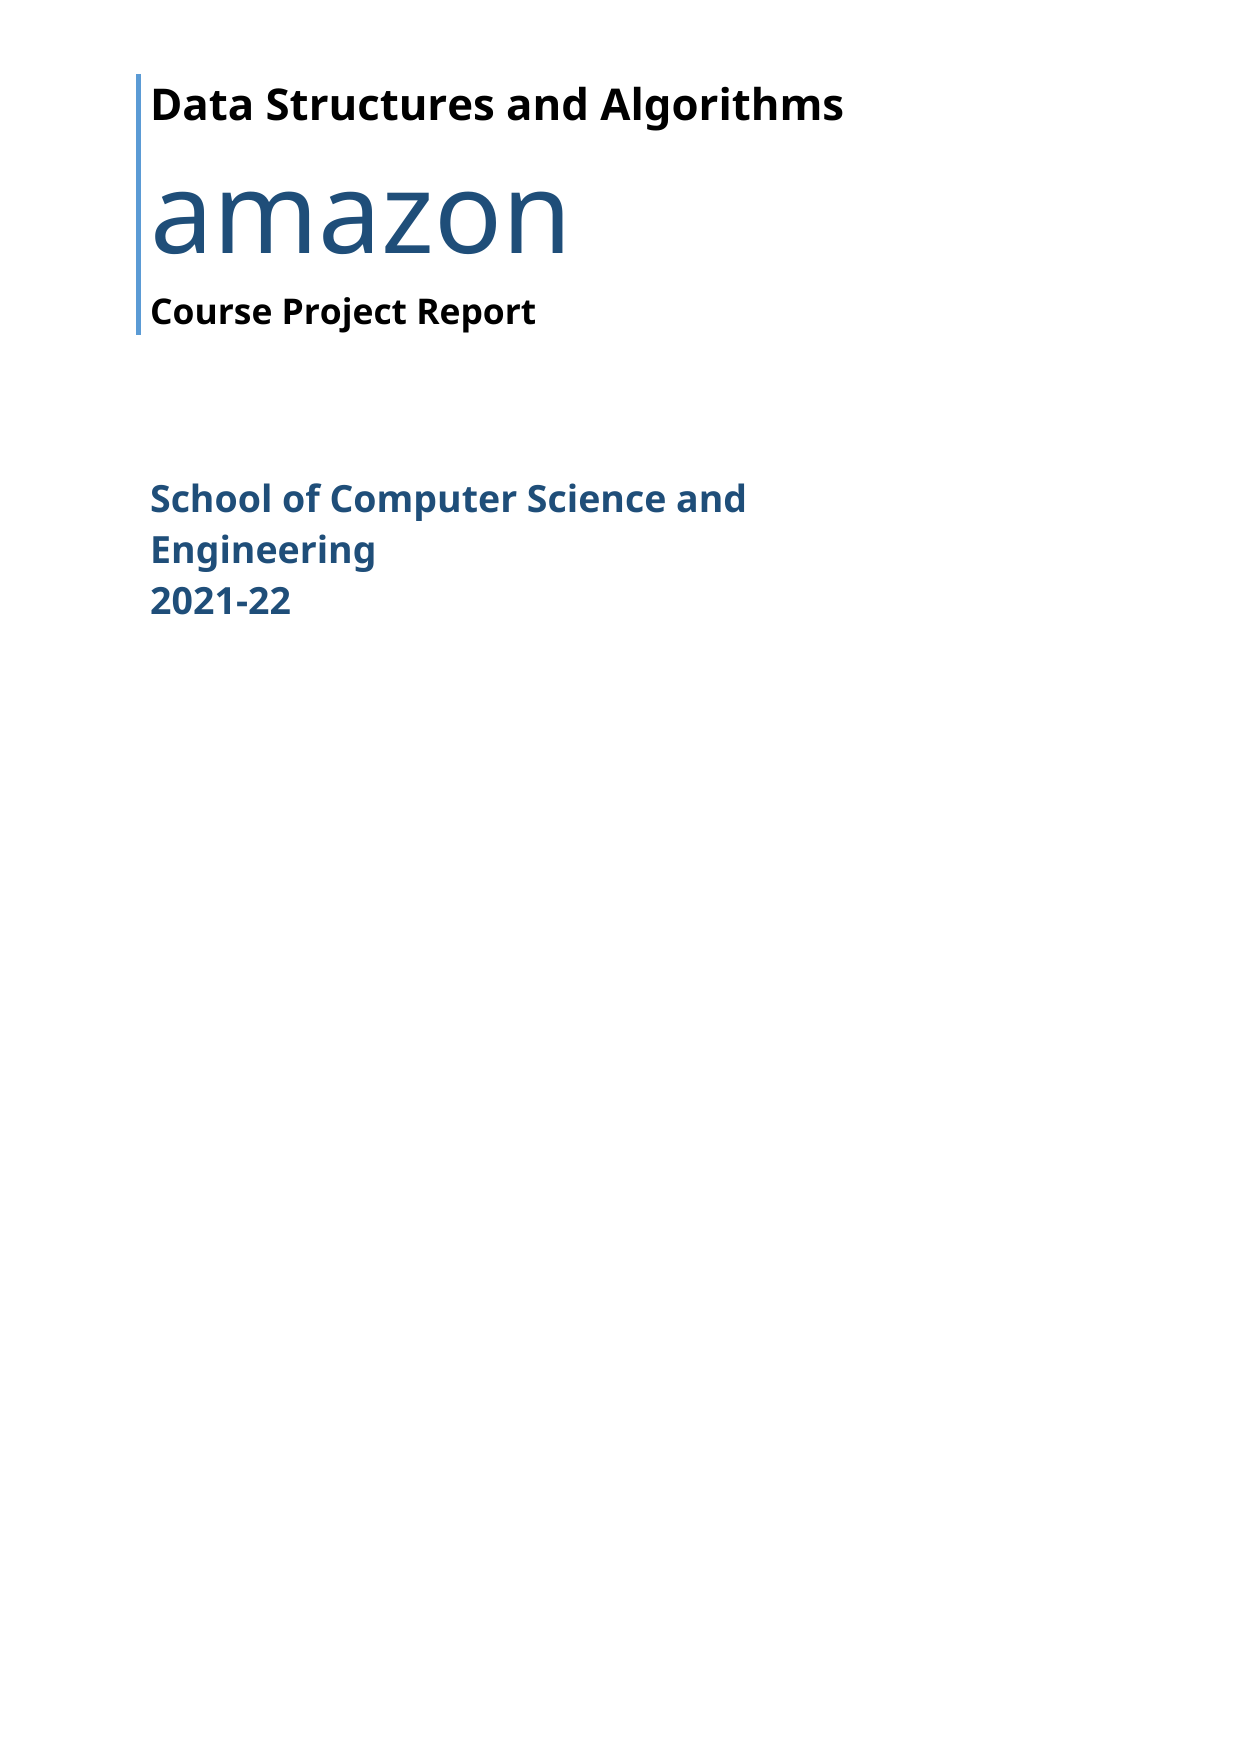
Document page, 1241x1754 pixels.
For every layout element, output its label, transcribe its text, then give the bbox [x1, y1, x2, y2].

table_header School of Computer Science and Engineering 2021-22 [139, 472, 910, 674]
table_header Data Structures and Algorithms [141, 74, 910, 133]
table_cell Course Project Report [141, 287, 910, 335]
table_cell amazon [141, 133, 910, 287]
